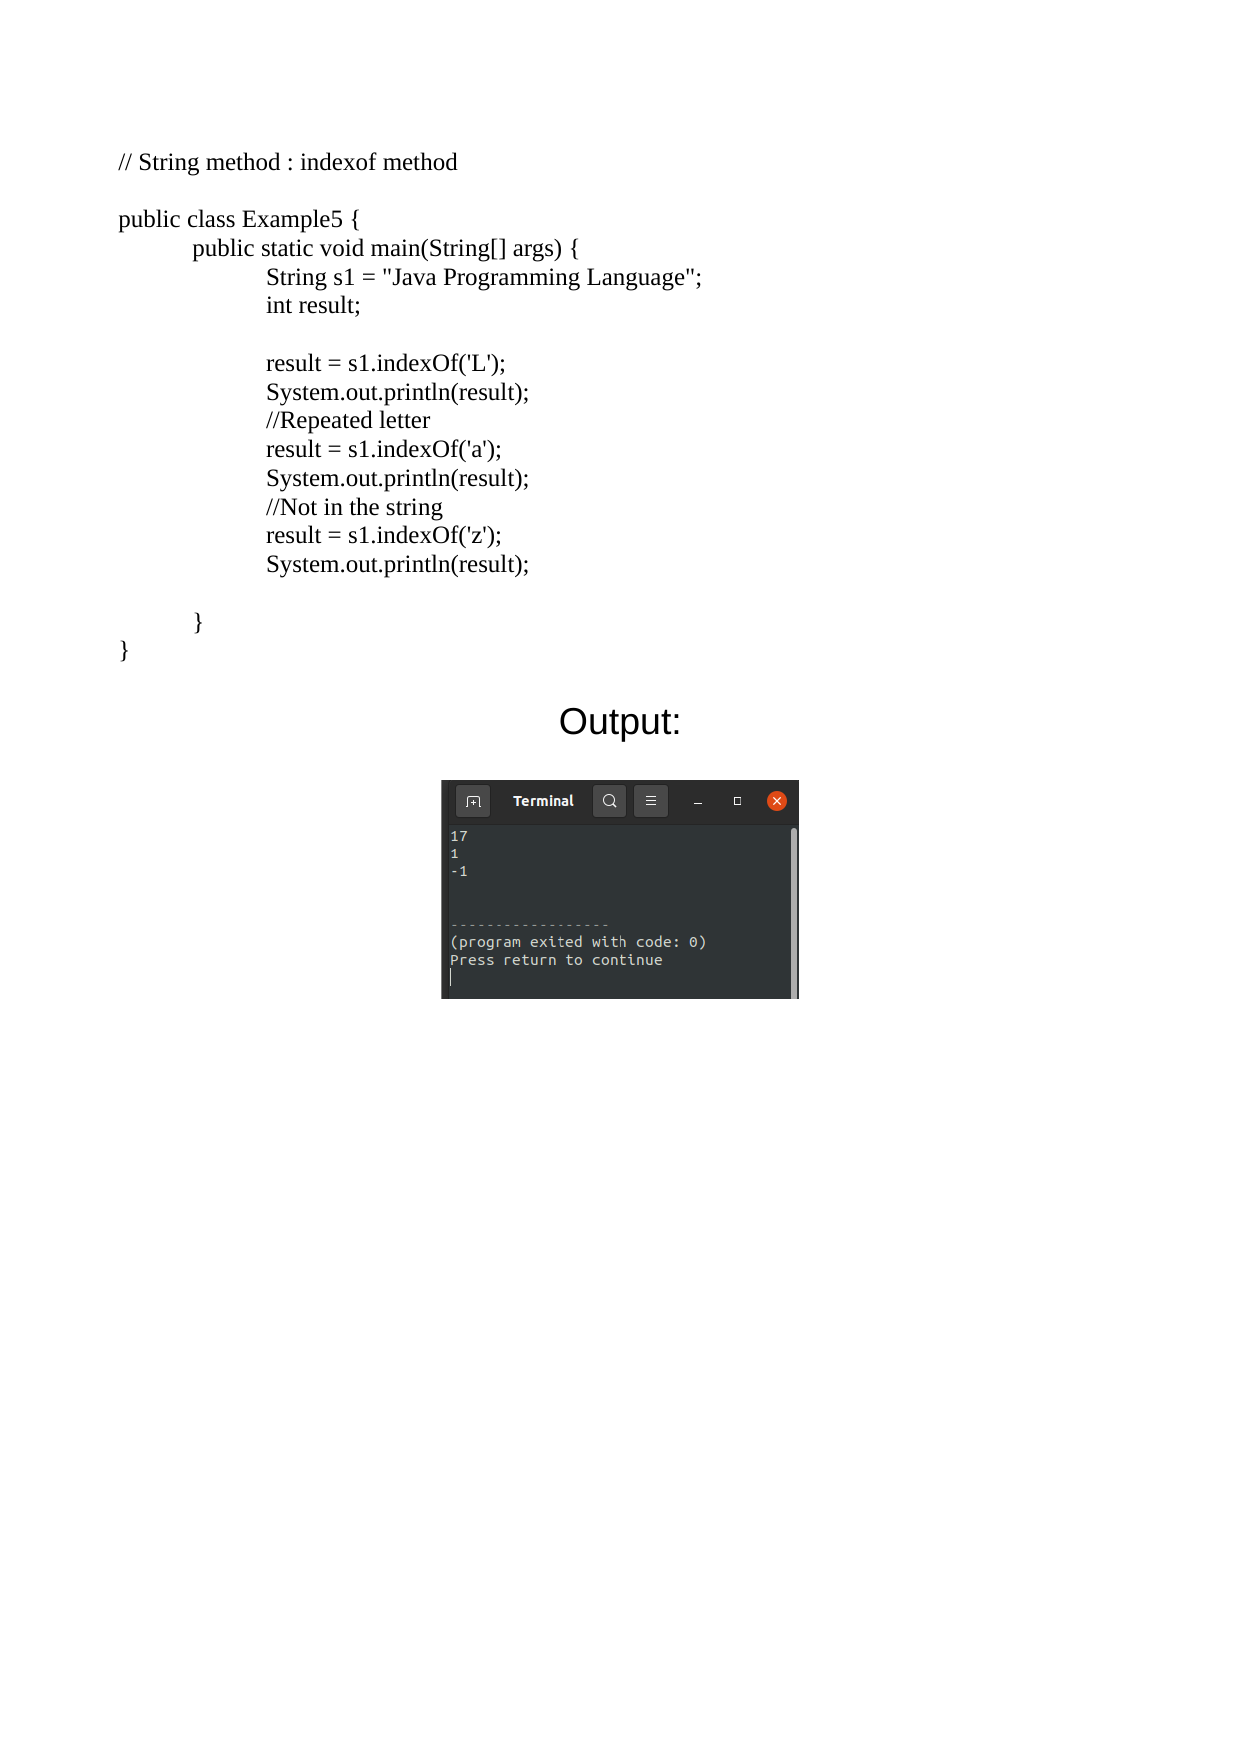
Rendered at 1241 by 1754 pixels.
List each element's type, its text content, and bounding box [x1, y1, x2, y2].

text System.out.println(result); [118, 463, 1122, 492]
text // String method : indexof method [118, 147, 1122, 176]
text System.out.println(result); [118, 377, 1122, 406]
text //Repeated letter [118, 406, 1122, 434]
text } [118, 607, 1122, 636]
text public static void main(String[] args) { [118, 233, 1122, 262]
text result = s1.indexOf('a'); [118, 434, 1122, 463]
text } [118, 636, 1122, 664]
text result = s1.indexOf('z'); [118, 521, 1122, 549]
text int result; [118, 291, 1122, 319]
text System.out.println(result); [118, 549, 1122, 578]
text String s1 = "Java Programming Language"; [118, 262, 1122, 291]
picture [441, 780, 799, 999]
subtitle Output: [118, 699, 1122, 742]
text public class Example5 { [118, 204, 1122, 233]
text //Not in the string [118, 492, 1122, 521]
text result = s1.indexOf('L'); [118, 348, 1122, 377]
